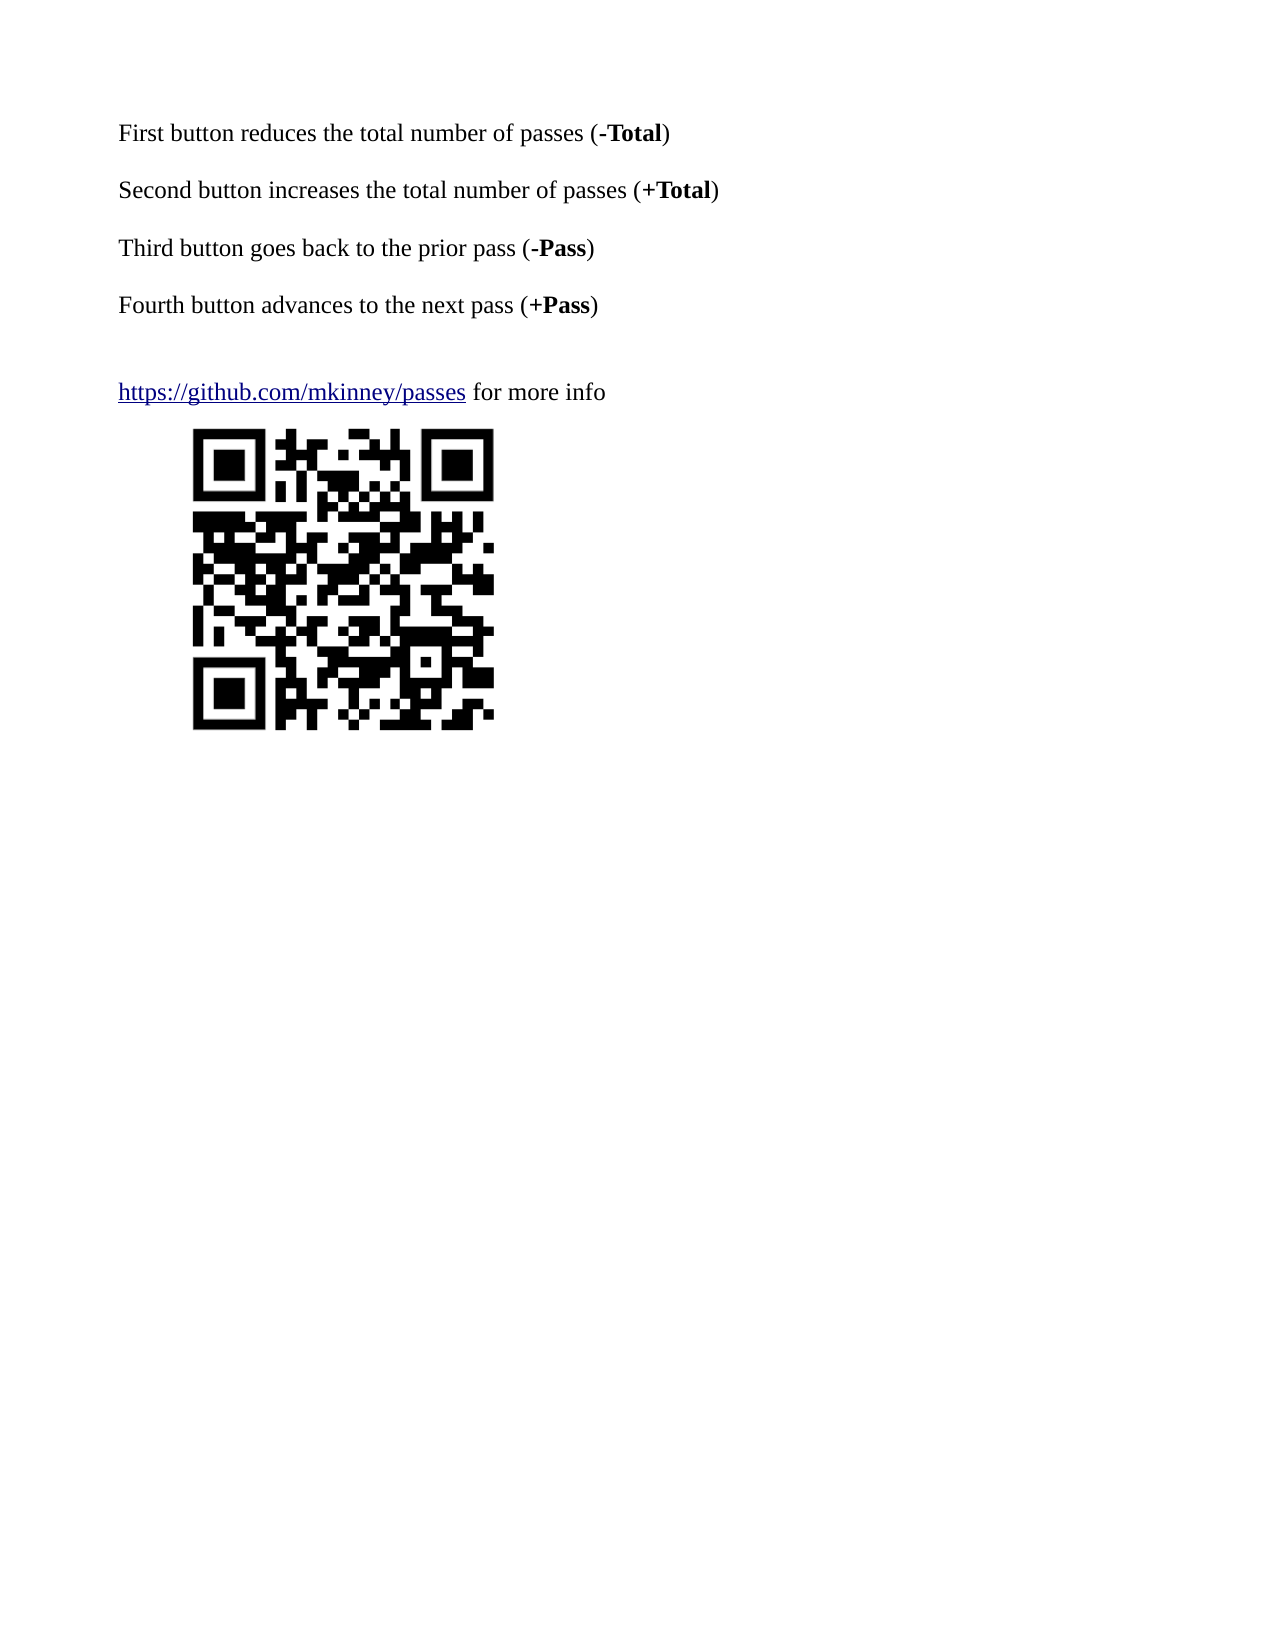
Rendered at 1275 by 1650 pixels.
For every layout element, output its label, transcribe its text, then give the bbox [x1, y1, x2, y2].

text Second button increases the total number of passes (+Total) [118, 176, 1157, 204]
picture [172, 411, 521, 749]
text Third button goes back to the prior pass (-Pass) [118, 233, 1157, 262]
text Fourth button advances to the next pass (+Pass) [118, 291, 1157, 319]
text First button reduces the total number of passes (-Total) [118, 118, 1157, 147]
text https://github.com/mkinney/passes for more info [118, 377, 1157, 406]
